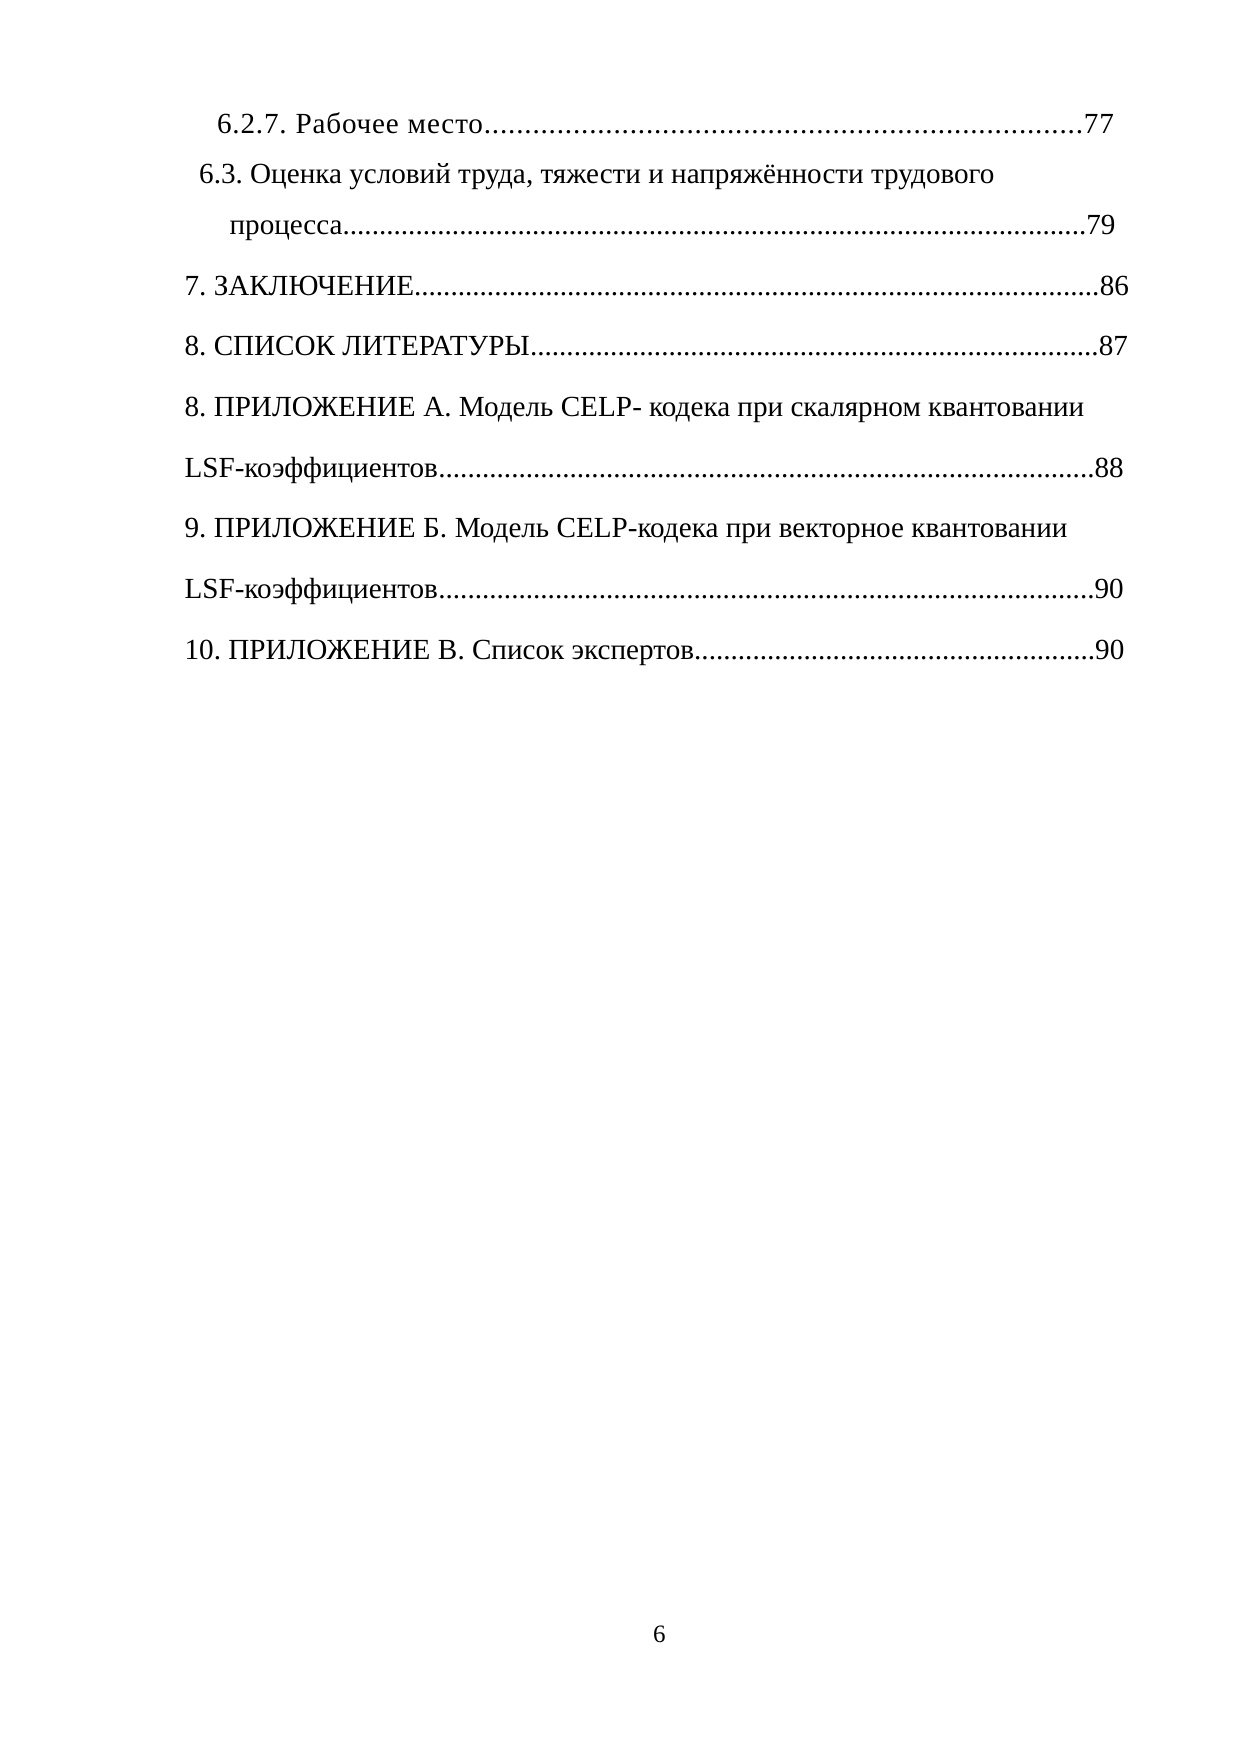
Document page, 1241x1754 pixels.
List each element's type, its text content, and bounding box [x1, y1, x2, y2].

text 7. ЗАКЛЮЧЕНИЕ..............................................................................................86 [184, 268, 1134, 301]
text 10. ПРИЛОЖЕНИЕ В. Список экспертов.......................................................90 [184, 632, 1134, 666]
text 9. ПРИЛОЖЕНИЕ Б. Модель CELP-кодека при векторное квантовании [184, 511, 1134, 544]
text 8. СПИСОК ЛИТЕРАТУРЫ..............................................................................87 [184, 328, 1134, 362]
text LSF-коэффициентов..........................................................................................90 [184, 571, 1134, 605]
subtitle 6.3. Оценка условий труда, тяжести и напряжённости трудового процесса......................................................................................................79 [184, 157, 1134, 241]
subtitle 6.2.7. Рабочее место..........................................................................77 [184, 106, 1134, 140]
text LSF-коэффициентов..........................................................................................88 [184, 450, 1134, 483]
text 8. ПРИЛОЖЕНИЕ А. Модель CELP- кодека при скалярном квантовании [184, 389, 1134, 423]
